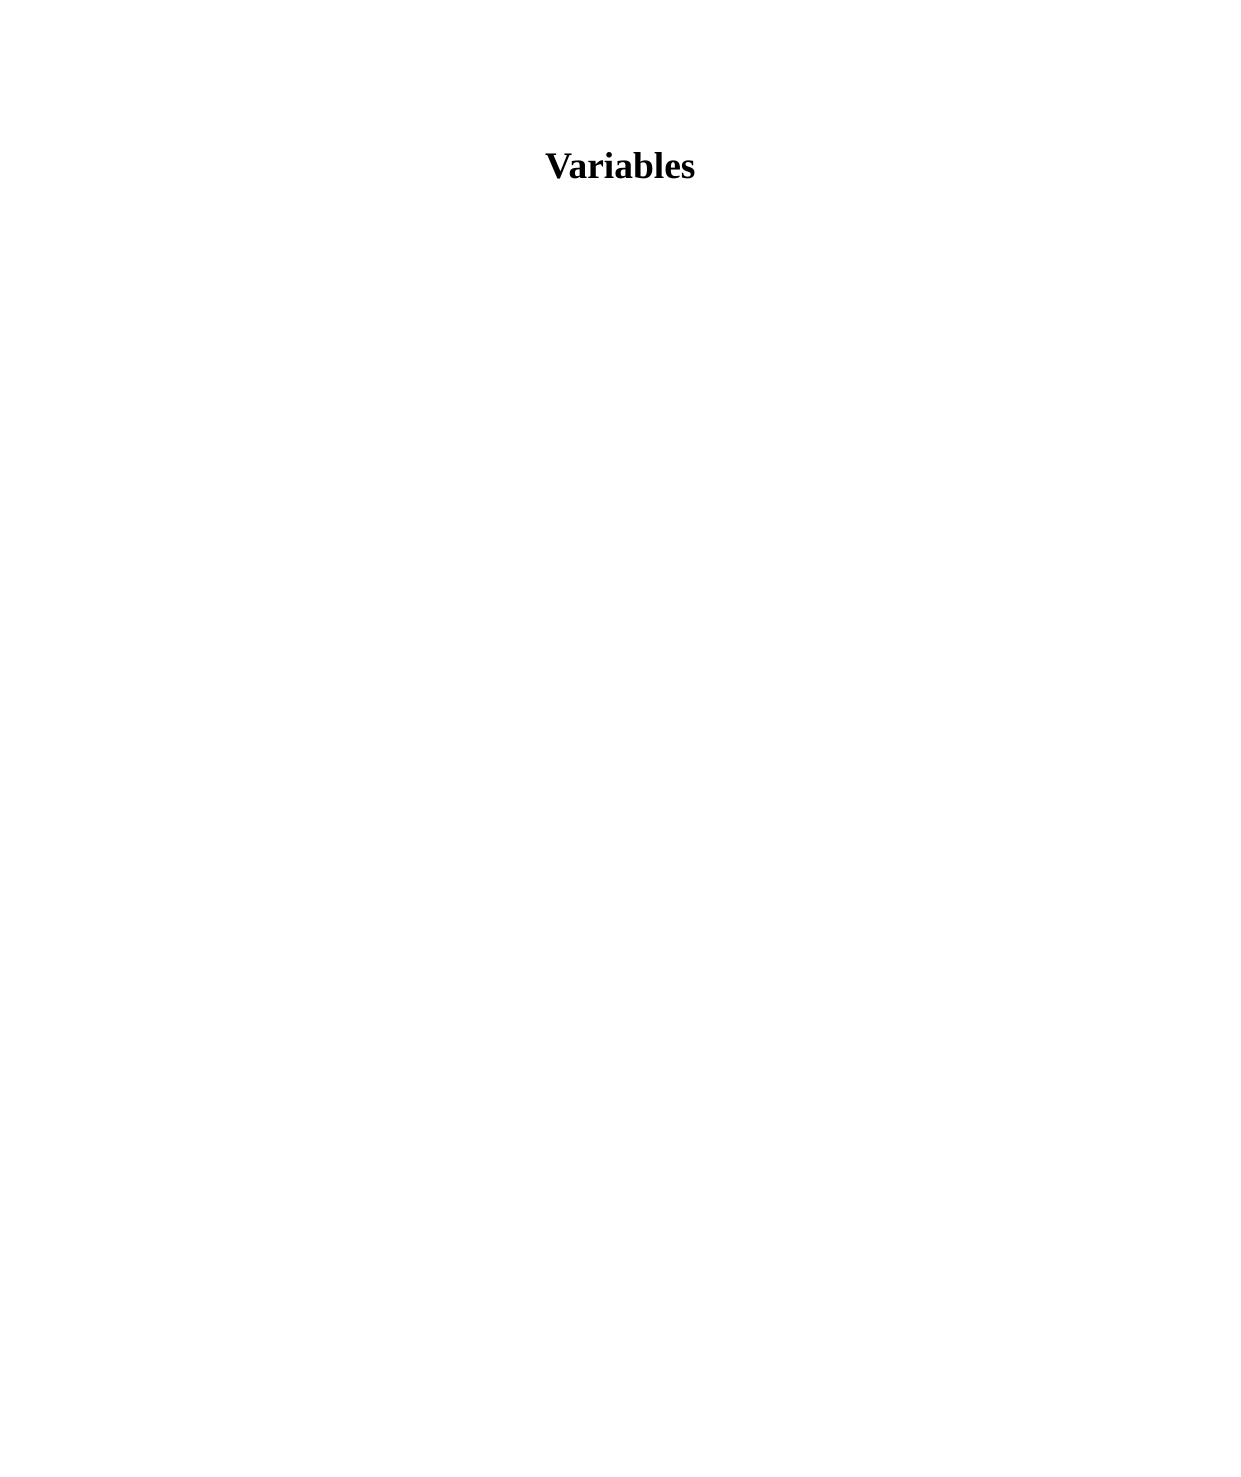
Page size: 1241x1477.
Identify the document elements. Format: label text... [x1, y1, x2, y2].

subtitle Variables [118, 143, 1122, 186]
